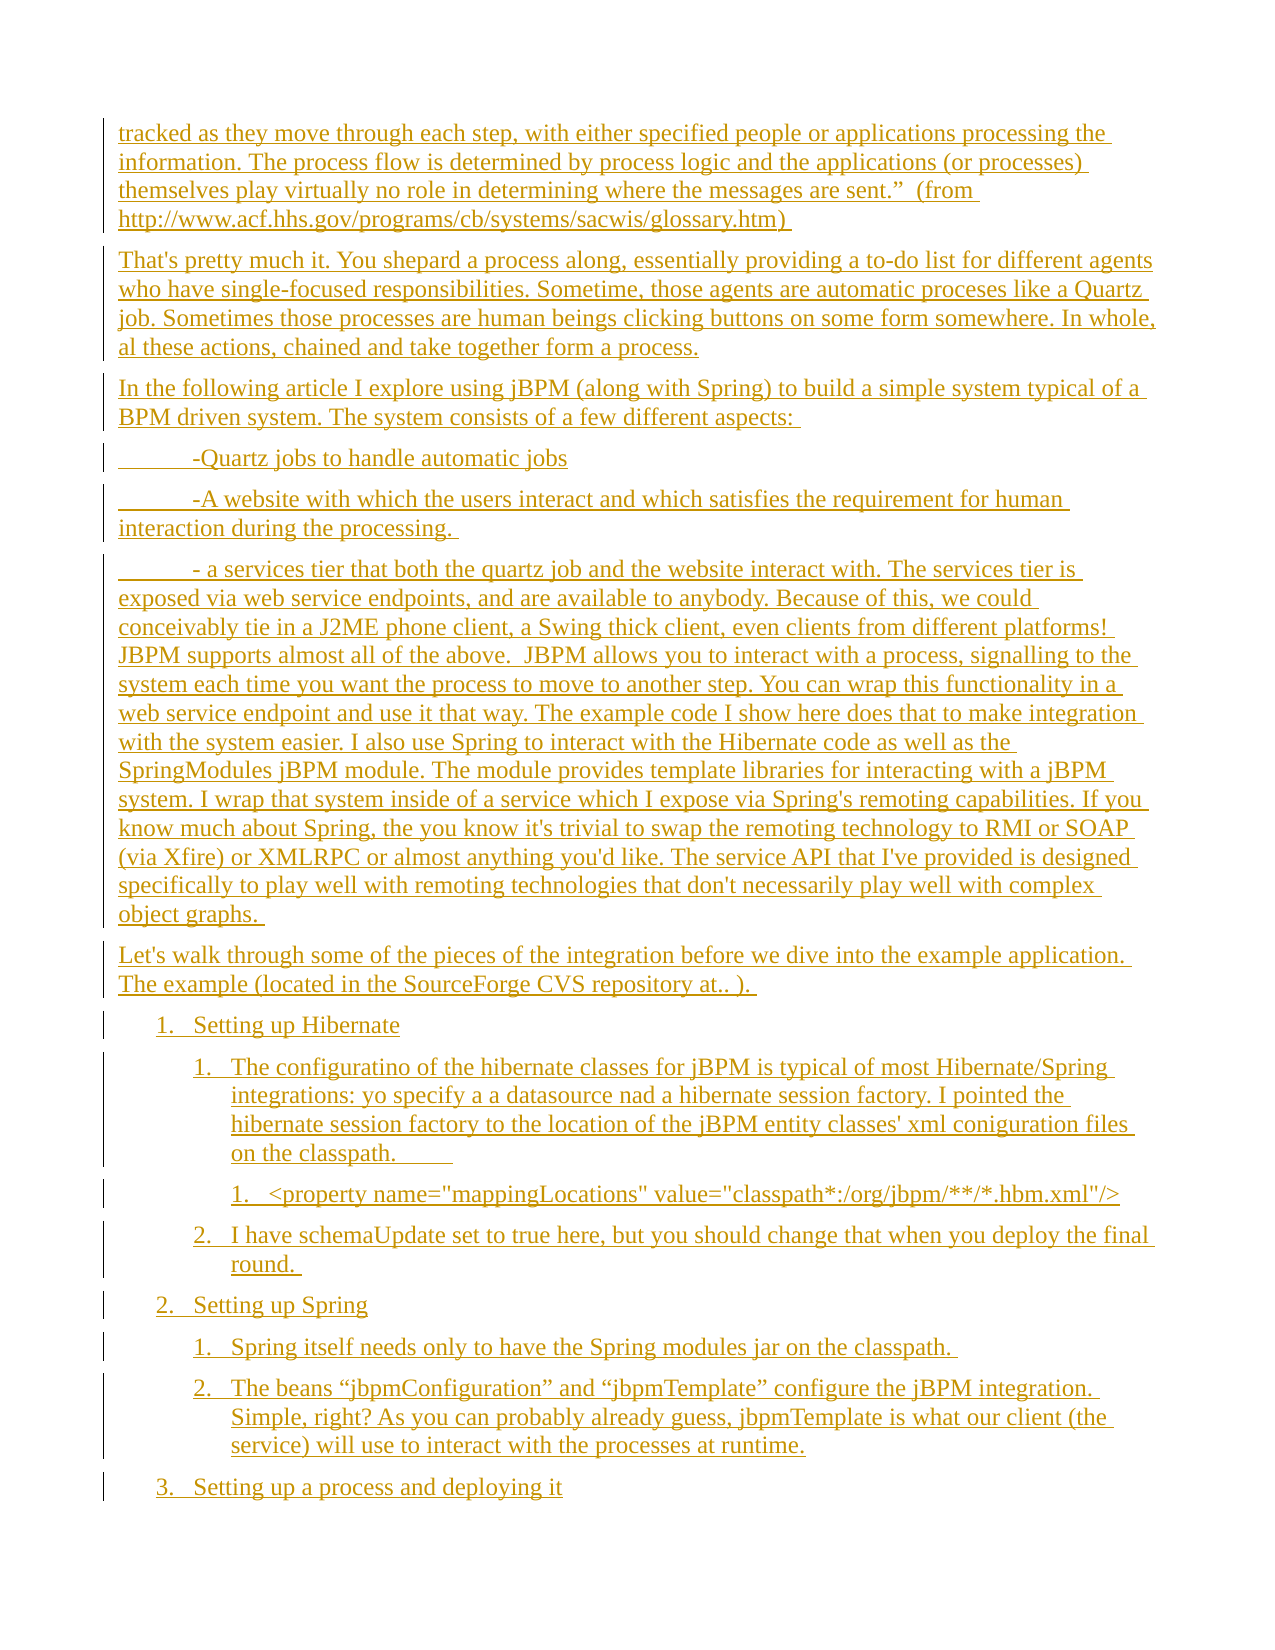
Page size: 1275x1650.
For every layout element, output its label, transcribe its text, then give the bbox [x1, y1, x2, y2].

text Let's walk through some of the pieces of the integration before we dive into the example application. The example (located in the SourceForge CVS repository at.. ). [118, 941, 1157, 998]
text -A website with which the users interact and which satisfies the requirement for human interaction during the processing. [118, 484, 1157, 542]
list <property name="mappingLocations" value="classpath*:/org/jbpm/**/*.hbm.xml"/> [231, 1179, 1157, 1208]
list Setting up Spring [156, 1291, 1157, 1319]
list I have schemaUpdate set to true here, but you should change that when you deploy the final round. [193, 1221, 1157, 1278]
list Setting up a process and deploying it [156, 1472, 1157, 1501]
text - a services tier that both the quartz job and the website interact with. The services tier is exposed via web service endpoints, and are available to anybody. Because of this, we could conceivably tie in a J2ME phone client, a Swing thick client, even clients from different platforms! JBPM supports almost all of the above. JBPM allows you to interact with a process, signalling to the system each time you want the process to move to another step. You can wrap this functionality in a web service endpoint and use it that way. The example code I show here does that to make integration with the system easier. I also use Spring to interact with the Hibernate code as well as the SpringModules jBPM module. The module provides template libraries for interacting with a jBPM system. I wrap that system inside of a service which I expose via Spring's remoting capabilities. If you know much about Spring, the you know it's trivial to swap the remoting technology to RMI or SOAP (via Xfire) or XMLRPC or almost anything you'd like. The service API that I've provided is designed specifically to play well with remoting technologies that don't necessarily play well with complex object graphs. [118, 554, 1157, 928]
list The beans “jbpmConfiguration” and “jbpmTemplate” configure the jBPM integration. Simple, right? As you can probably already guess, jbpmTemplate is what our client (the service) will use to interact with the processes at runtime. [193, 1373, 1157, 1459]
text tracked as they move through each step, with either specified people or applications processing the information. The process flow is determined by process logic and the applications (or processes) themselves play virtually no role in determining where the messages are sent.” (from http://www.acf.hhs.gov/programs/cb/systems/sacwis/glossary.htm) [118, 118, 1157, 233]
text -Quartz jobs to handle automatic jobs [118, 443, 1157, 472]
list Setting up Hibernate [156, 1011, 1157, 1039]
list The configuratino of the hibernate classes for jBPM is typical of most Hibernate/Spring integrations: yo specify a a datasource nad a hibernate session factory. I pointed the hibernate session factory to the location of the jBPM entity classes' xml coniguration files on the classpath. [193, 1052, 1157, 1167]
list Spring itself needs only to have the Spring modules jar on the classpath. [193, 1332, 1157, 1361]
text In the following article I explore using jBPM (along with Spring) to build a simple system typical of a BPM driven system. The system consists of a few different aspects: [118, 373, 1157, 431]
text That's pretty much it. You shepard a process along, essentially providing a to-do list for different agents who have single-focused responsibilities. Sometime, those agents are automatic proceses like a Quartz job. Sometimes those processes are human beings clicking buttons on some form somewhere. In whole, al these actions, chained and take together form a process. [118, 246, 1157, 361]
